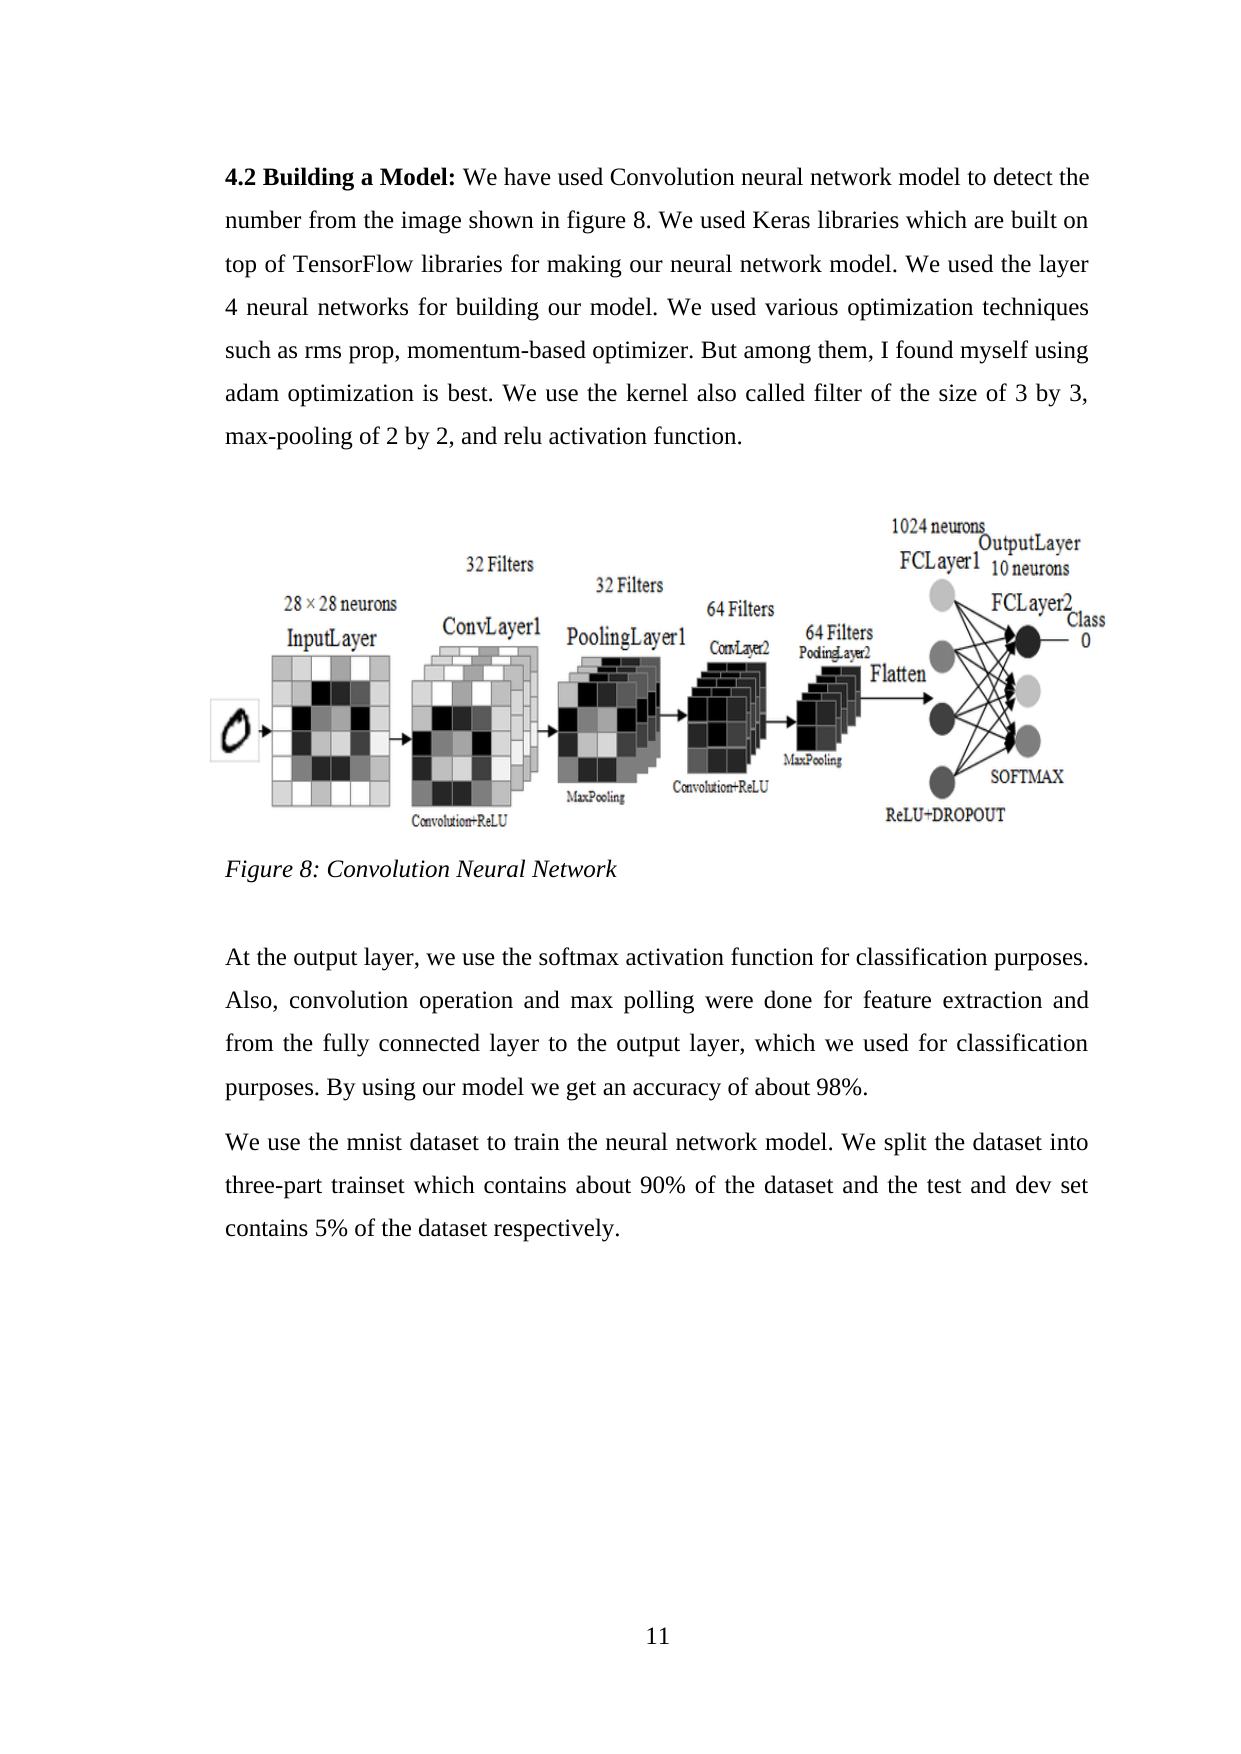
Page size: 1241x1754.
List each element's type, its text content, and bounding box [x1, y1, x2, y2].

text [225, 477, 1090, 512]
picture [207, 512, 1108, 828]
subtitle 4.2 Building a Model: We have used Convolution neural network model to detect the number from the image shown in figure 8. We used Keras libraries which are built on top of TensorFlow libraries for making our neural network model. We used the layer 4 neural networks for building our model. We used various optimization techniques such as rms prop, momentum-based optimizer. But among them, I found myself using adam optimization is best. We use the kernel also called filter of the size of 3 by 3, max-pooling of 2 by 2, and relu activation function. [225, 162, 1090, 450]
text We use the mnist dataset to train the neural network model. We split the dataset into three-part trainset which contains about 90% of the dataset and the test and dev set contains 5% of the dataset respectively. [225, 1127, 1090, 1242]
text At the output layer, we use the softmax activation function for classification purposes. Also, convolution operation and max polling were done for feature extraction and from the fully connected layer to the output layer, which we used for classification purposes. By using our model we get an accuracy of about 98%. [225, 883, 1090, 1100]
text Figure 8: Convolution Neural Network [225, 828, 1090, 883]
